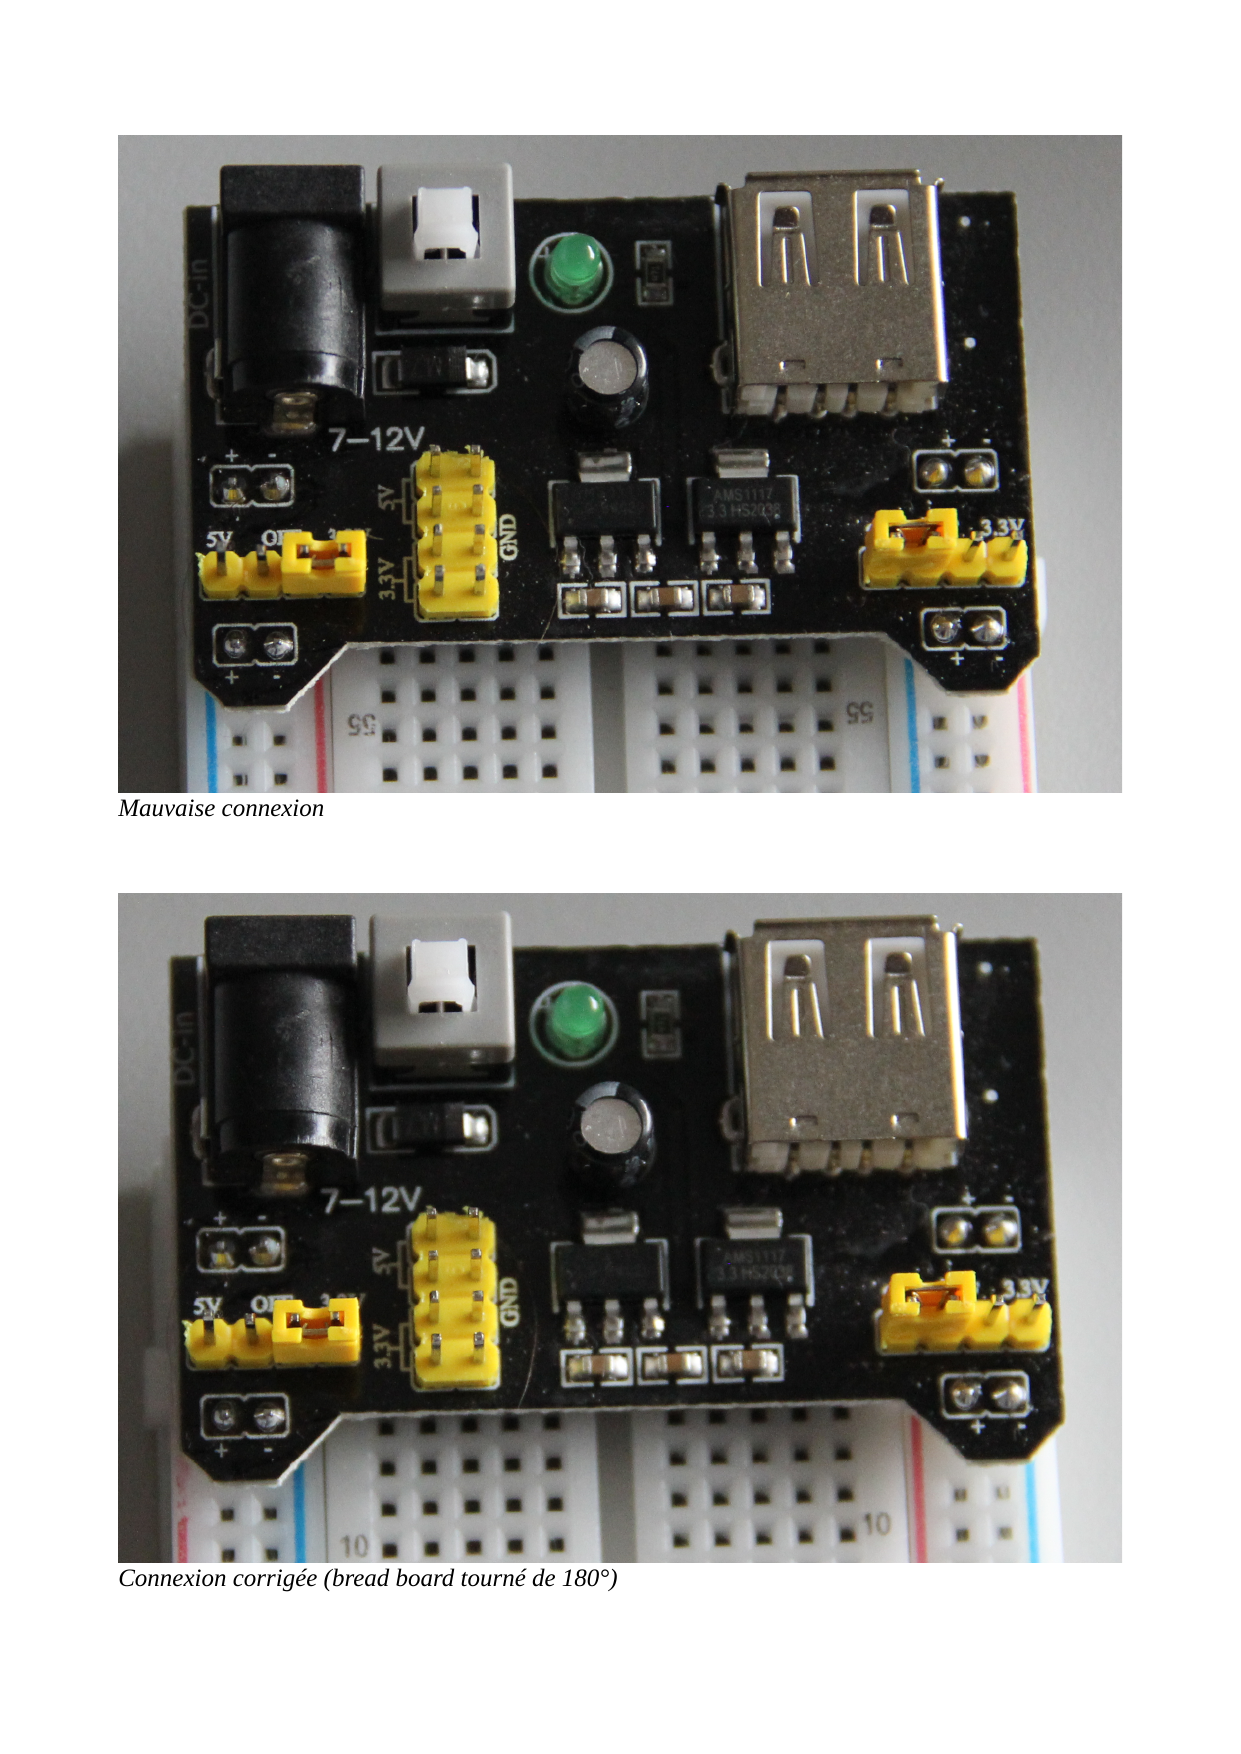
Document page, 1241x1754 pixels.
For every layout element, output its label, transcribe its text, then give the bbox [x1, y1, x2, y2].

text Mauvaise connexion [118, 793, 1122, 822]
text Connexion corrigée (bread board tourné de 180°) [118, 1563, 1122, 1592]
picture [118, 135, 1123, 793]
picture [118, 893, 1123, 1563]
